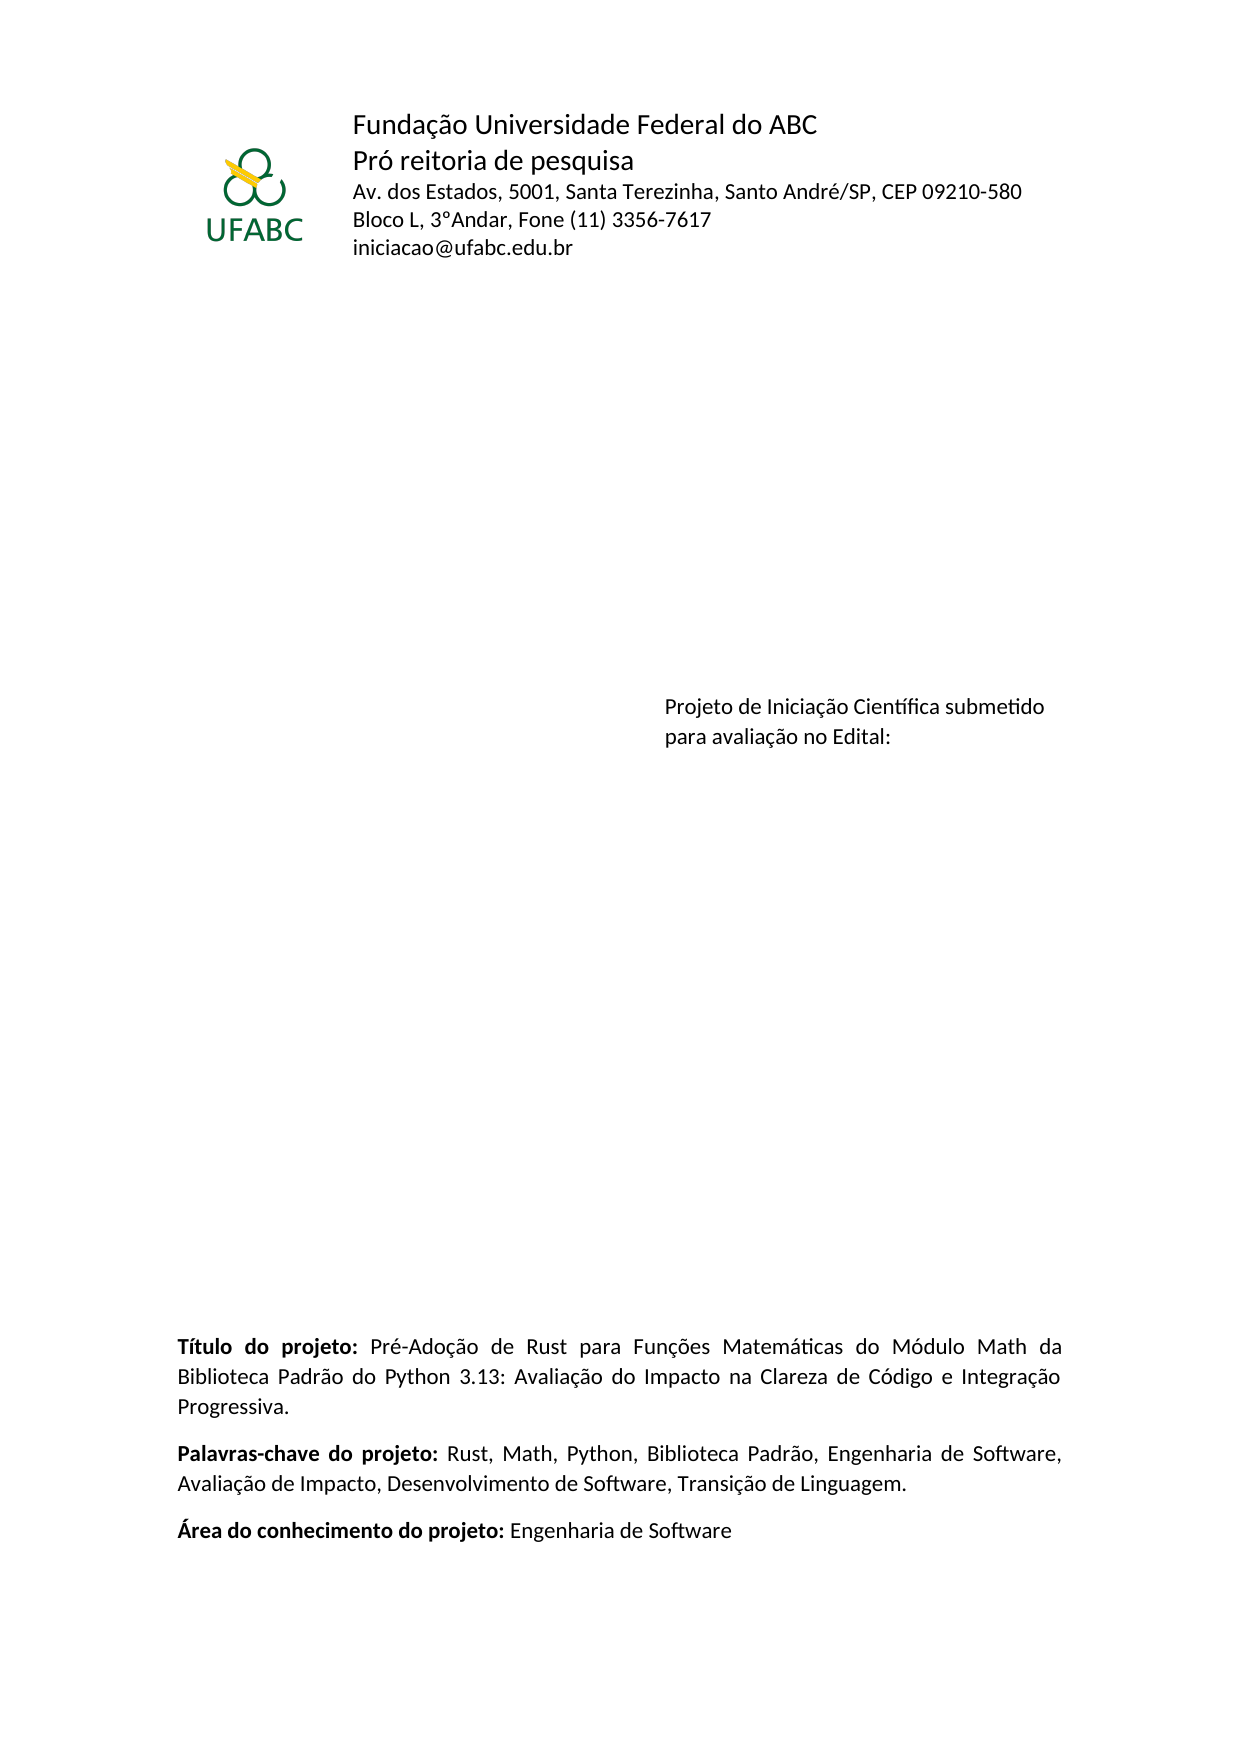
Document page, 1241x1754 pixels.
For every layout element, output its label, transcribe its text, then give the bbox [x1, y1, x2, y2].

text Título do projeto: Pré-Adoção de Rust para Funções Matemáticas do Módulo Math da Biblioteca Padrão do Python 3.13: Avaliação do Impacto na Clareza de Código e Integração Progressiva. [177, 1332, 1063, 1420]
text Projeto de Iniciação Científica submetido para avaliação no Edital: [664, 692, 1063, 751]
picture [176, 135, 329, 254]
text Área do conhecimento do projeto: Engenharia de Software [177, 1516, 1063, 1544]
text Palavras-chave do projeto: Rust, Math, Python, Biblioteca Padrão, Engenharia de Software, Avaliação de Impacto, Desenvolvimento de Software, Transição de Linguagem. [177, 1439, 1063, 1497]
